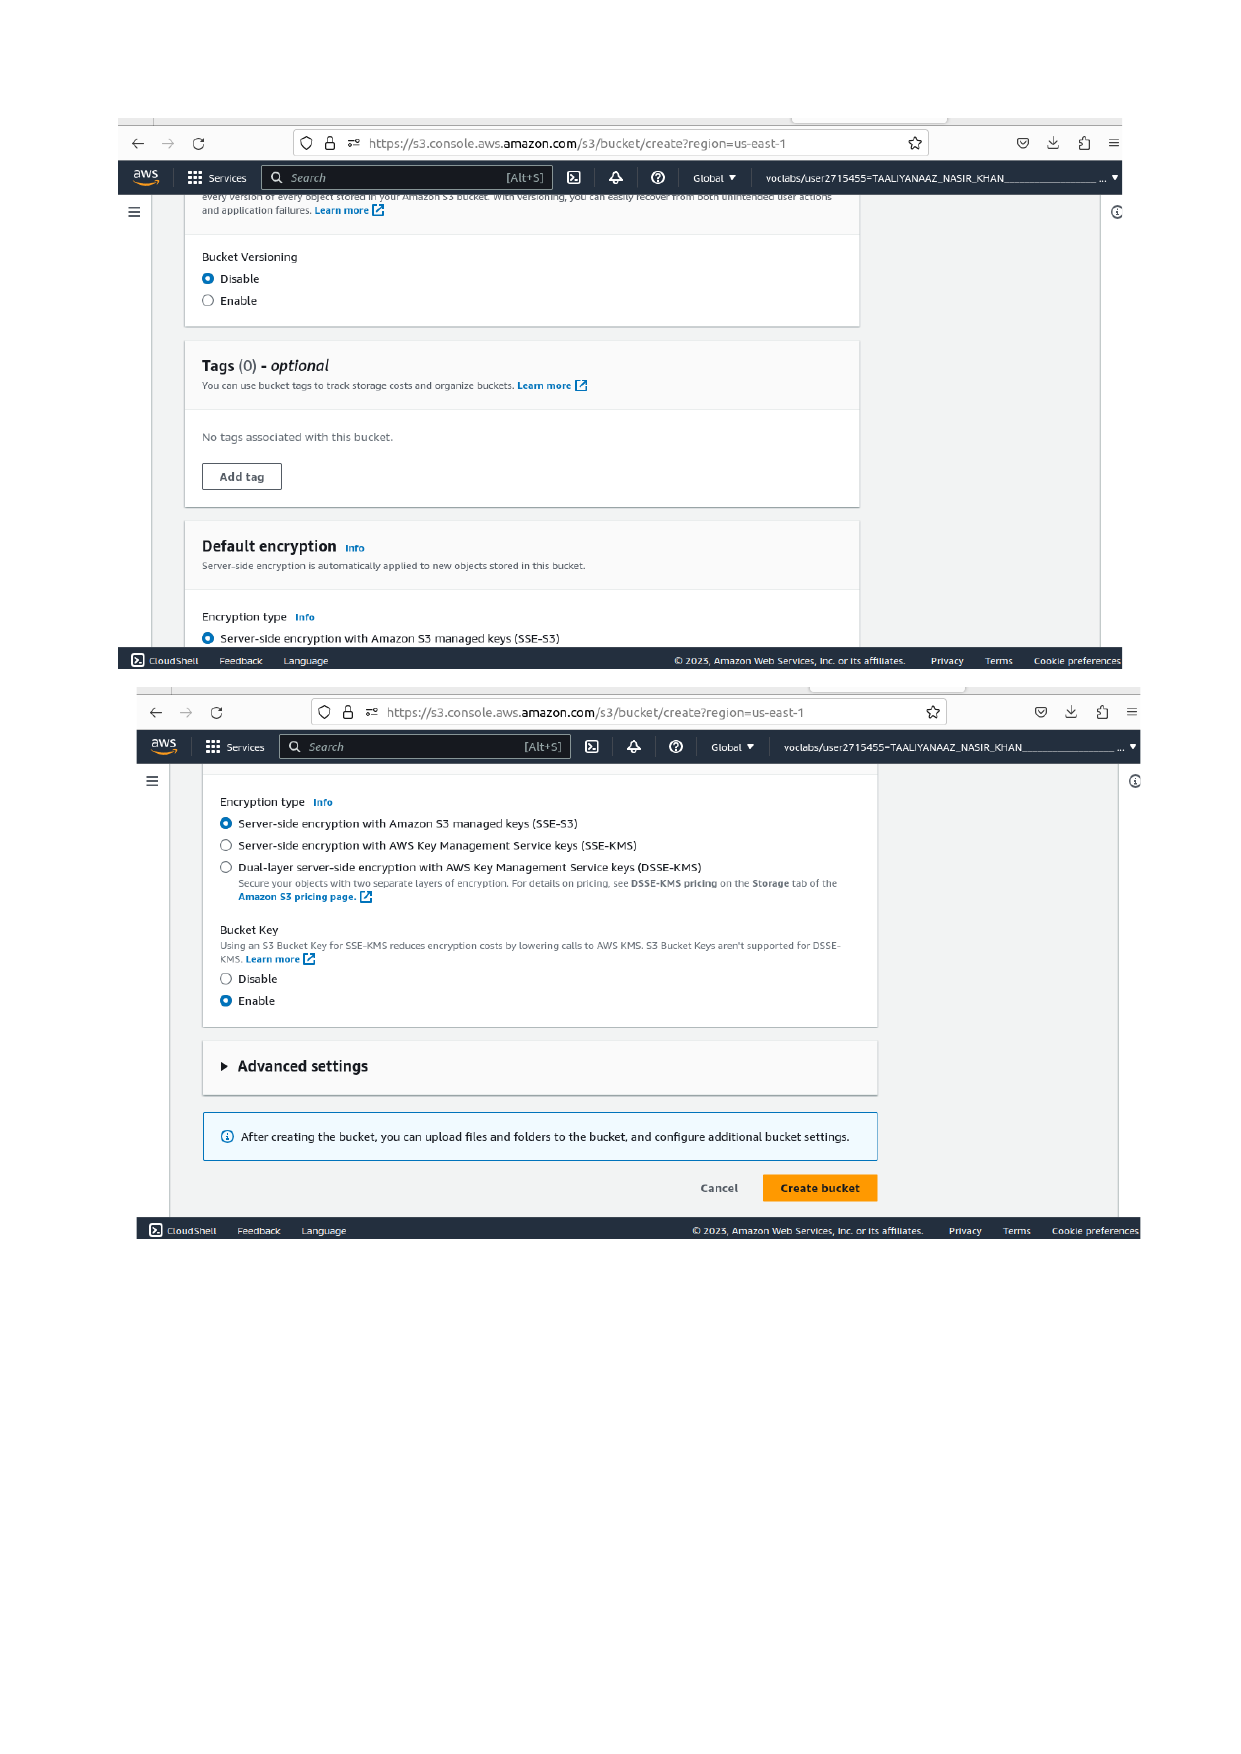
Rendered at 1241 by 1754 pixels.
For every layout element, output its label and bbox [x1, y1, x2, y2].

picture [136, 687, 1141, 1239]
picture [118, 118, 1123, 669]
